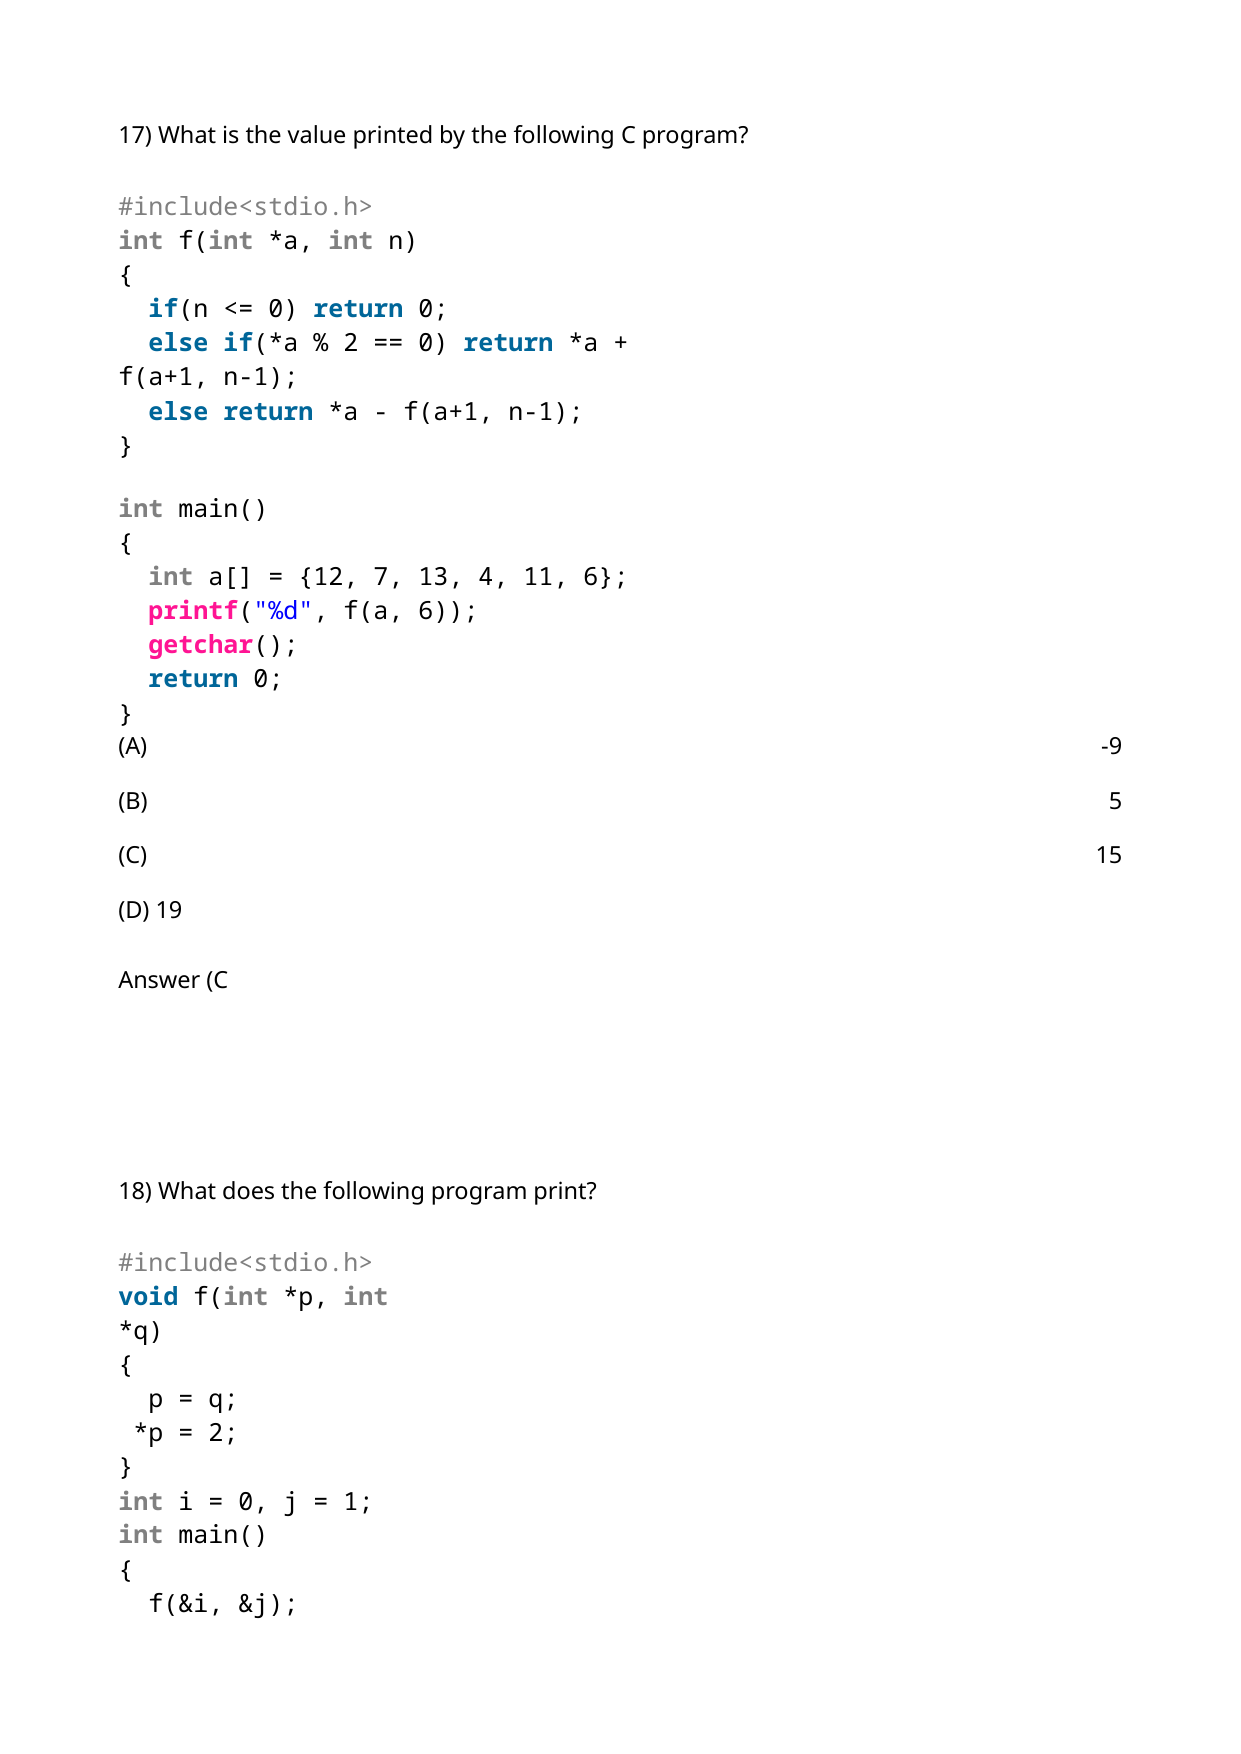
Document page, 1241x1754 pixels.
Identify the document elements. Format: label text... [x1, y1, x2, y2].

text Answer (C [118, 963, 1122, 995]
text (A) -9 (B) 5 (C) 15 (D) 19 [118, 729, 1122, 925]
text 18) What does the following program print? [118, 1174, 1122, 1206]
text 17) What is the value printed by the following C program? [118, 118, 1122, 150]
table_header #include<stdio.h> void f(int *p, int *q) { p = q; *p = 2; } int i = 0, j = 1; int main() { f(&i, &j); [118, 1244, 442, 1619]
table_header #include<stdio.h> int f(int *a, int n) { if(n <= 0) return 0; else if(*a % 2 == 0) return *a + f(a+1, n-1); else return *a - f(a+1, n-1); } int main() { int a[] = {12, 7, 13, 4, 11, 6}; printf("%d", f(a, 6)); getchar(); return 0; } [118, 188, 724, 729]
